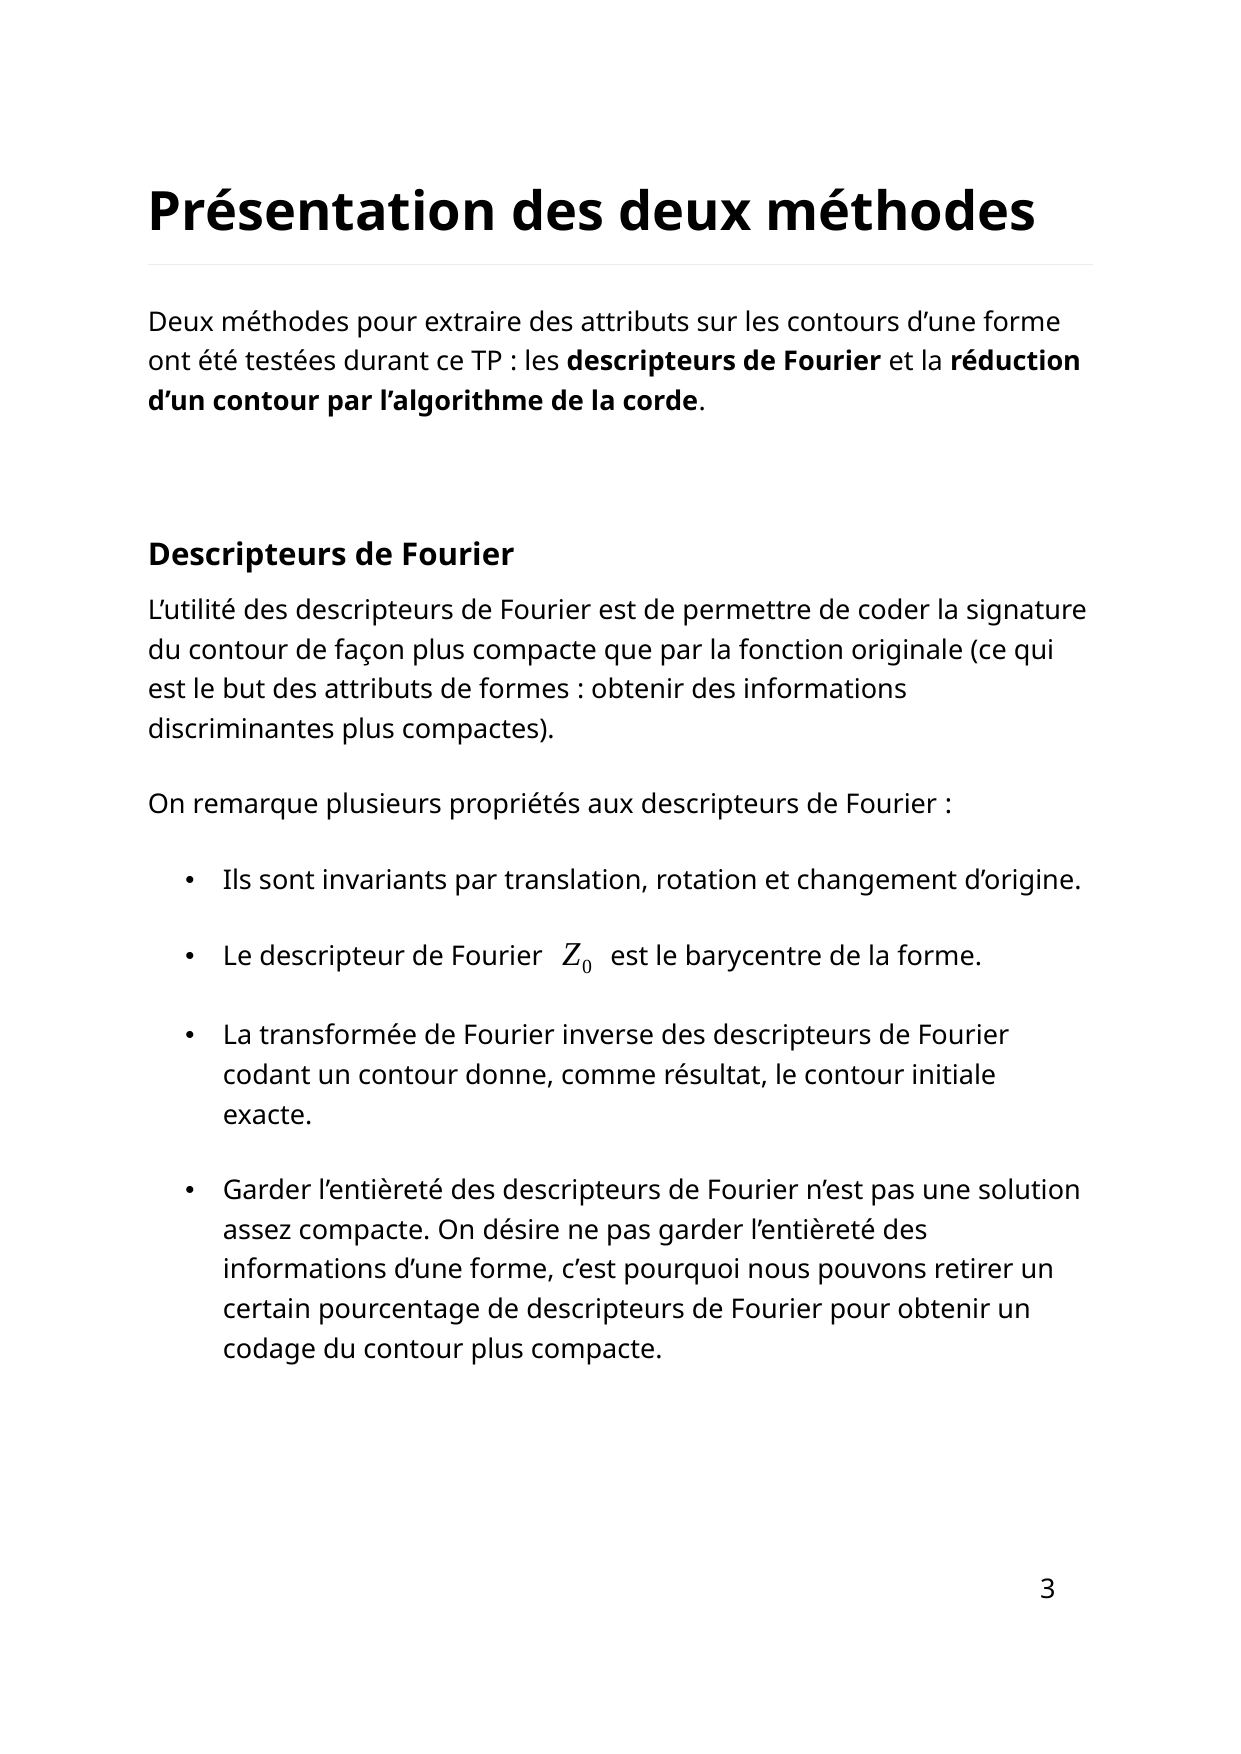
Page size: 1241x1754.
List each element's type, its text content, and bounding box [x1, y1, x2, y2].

list Le descripteur de Fourierest le barycentre de la forme. [185, 935, 1093, 977]
text Deux méthodes pour extraire des attributs sur les contours d’une forme ont été testées durant ce TP : les descripteurs de Fourier et la réduction d’un contour par l’algorithme de la corde. [148, 302, 1093, 418]
list La transformée de Fourier inverse des descripteurs de Fourier codant un contour donne, comme résultat, le contour initiale exacte. [185, 1016, 1093, 1132]
text Descripteurs de Fourier [148, 532, 1093, 574]
text On remarque plusieurs propriétés aux descripteurs de Fourier : [148, 785, 1093, 822]
text L’utilité des descripteurs de Fourier est de permettre de coder la signature du contour de façon plus compacte que par la fonction originale (ce qui est le but des attributs de formes : obtenir des informations discriminantes plus compactes). [148, 590, 1093, 747]
list Ils sont invariants par translation, rotation et changement d’origine. [185, 860, 1093, 897]
subtitle Présentation des deux méthodes [148, 173, 1093, 264]
list Garder l’entièreté des descripteurs de Fourier n’est pas une solution assez compacte. On désire ne pas garder l’entièreté des informations d’une forme, c’est pourquoi nous pouvons retirer un certain pourcentage de descripteurs de Fourier pour obtenir un codage du contour plus compacte. [185, 1170, 1093, 1366]
